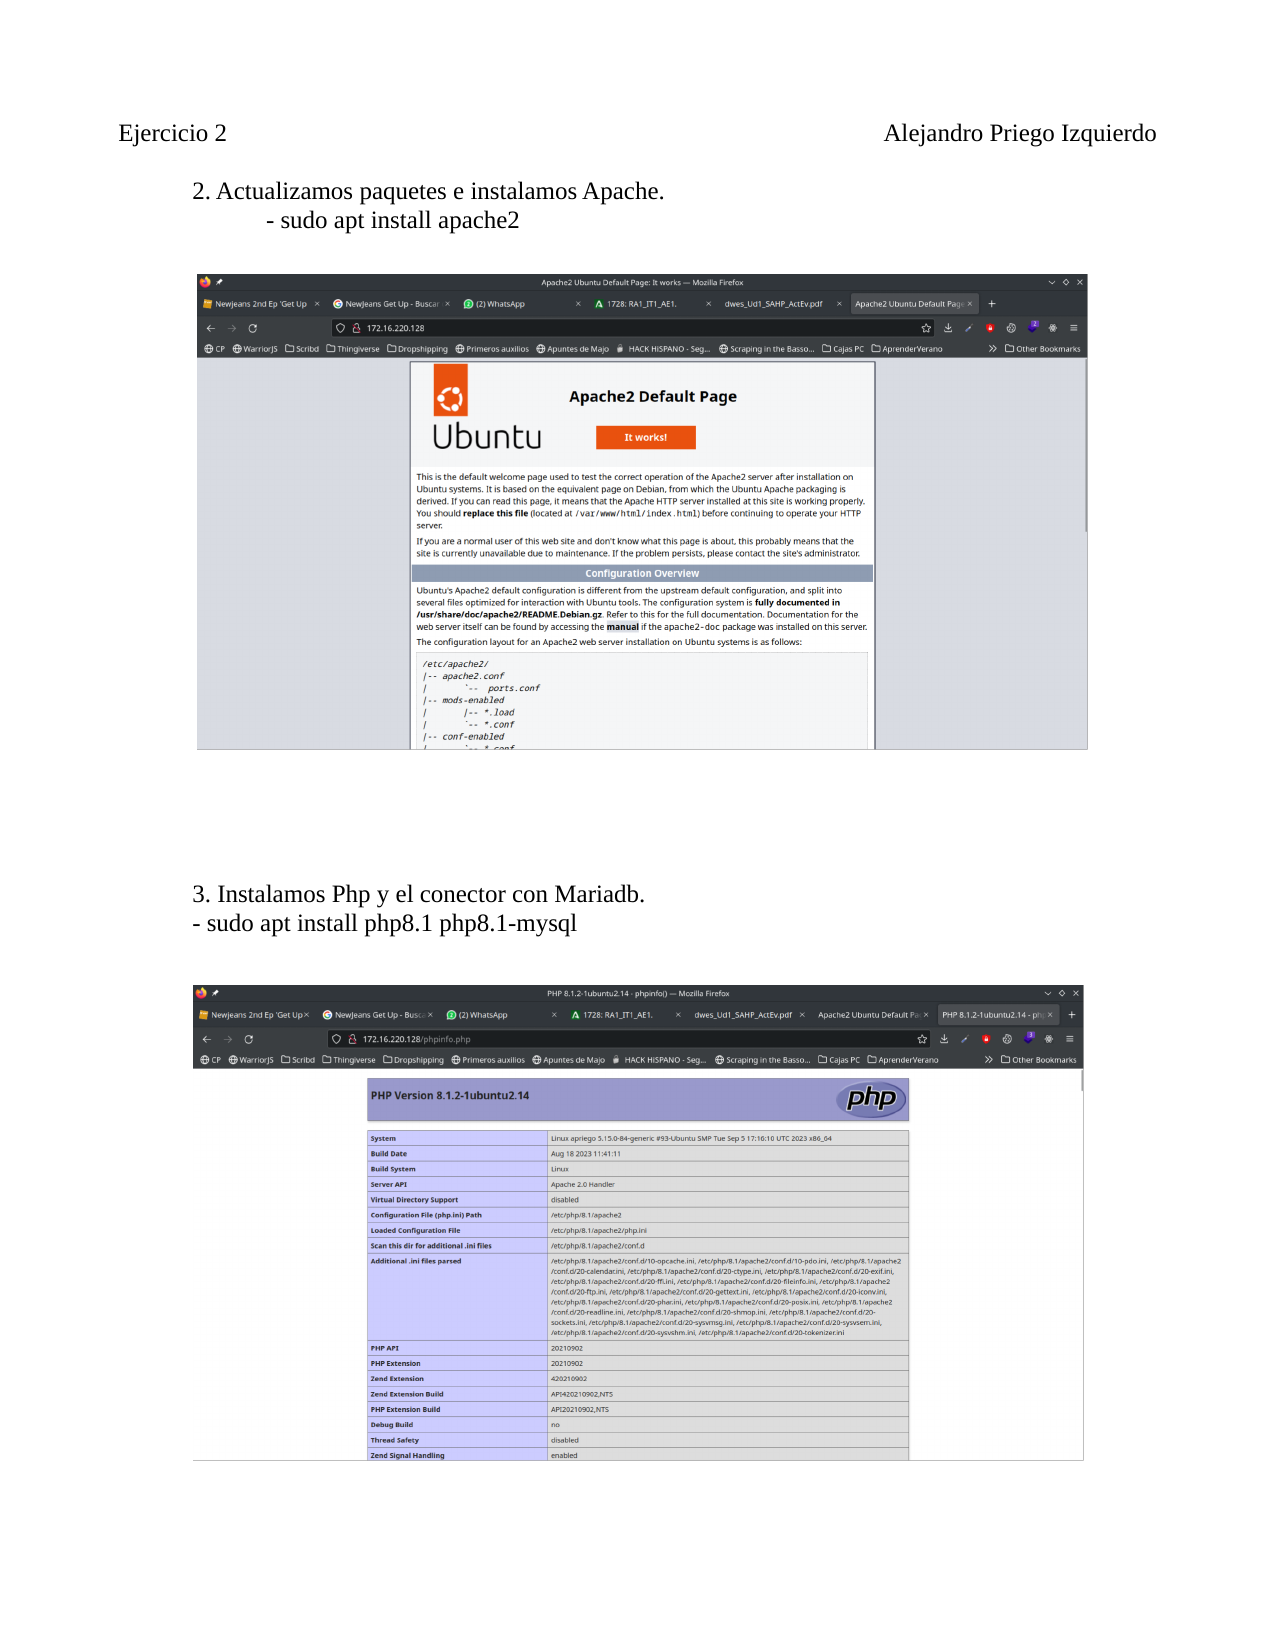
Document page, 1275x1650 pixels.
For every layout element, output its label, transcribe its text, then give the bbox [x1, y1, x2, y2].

text - sudo apt install apache2 [192, 205, 1157, 234]
text - sudo apt install php8.1 php8.1-mysql [192, 908, 1157, 937]
picture [159, 243, 1125, 794]
text 2. Actualizamos paquetes e instalamos Apache. [192, 176, 1157, 205]
picture [155, 955, 1121, 1505]
text 3. Instalamos Php y el conector con Mariadb. [192, 879, 1157, 908]
